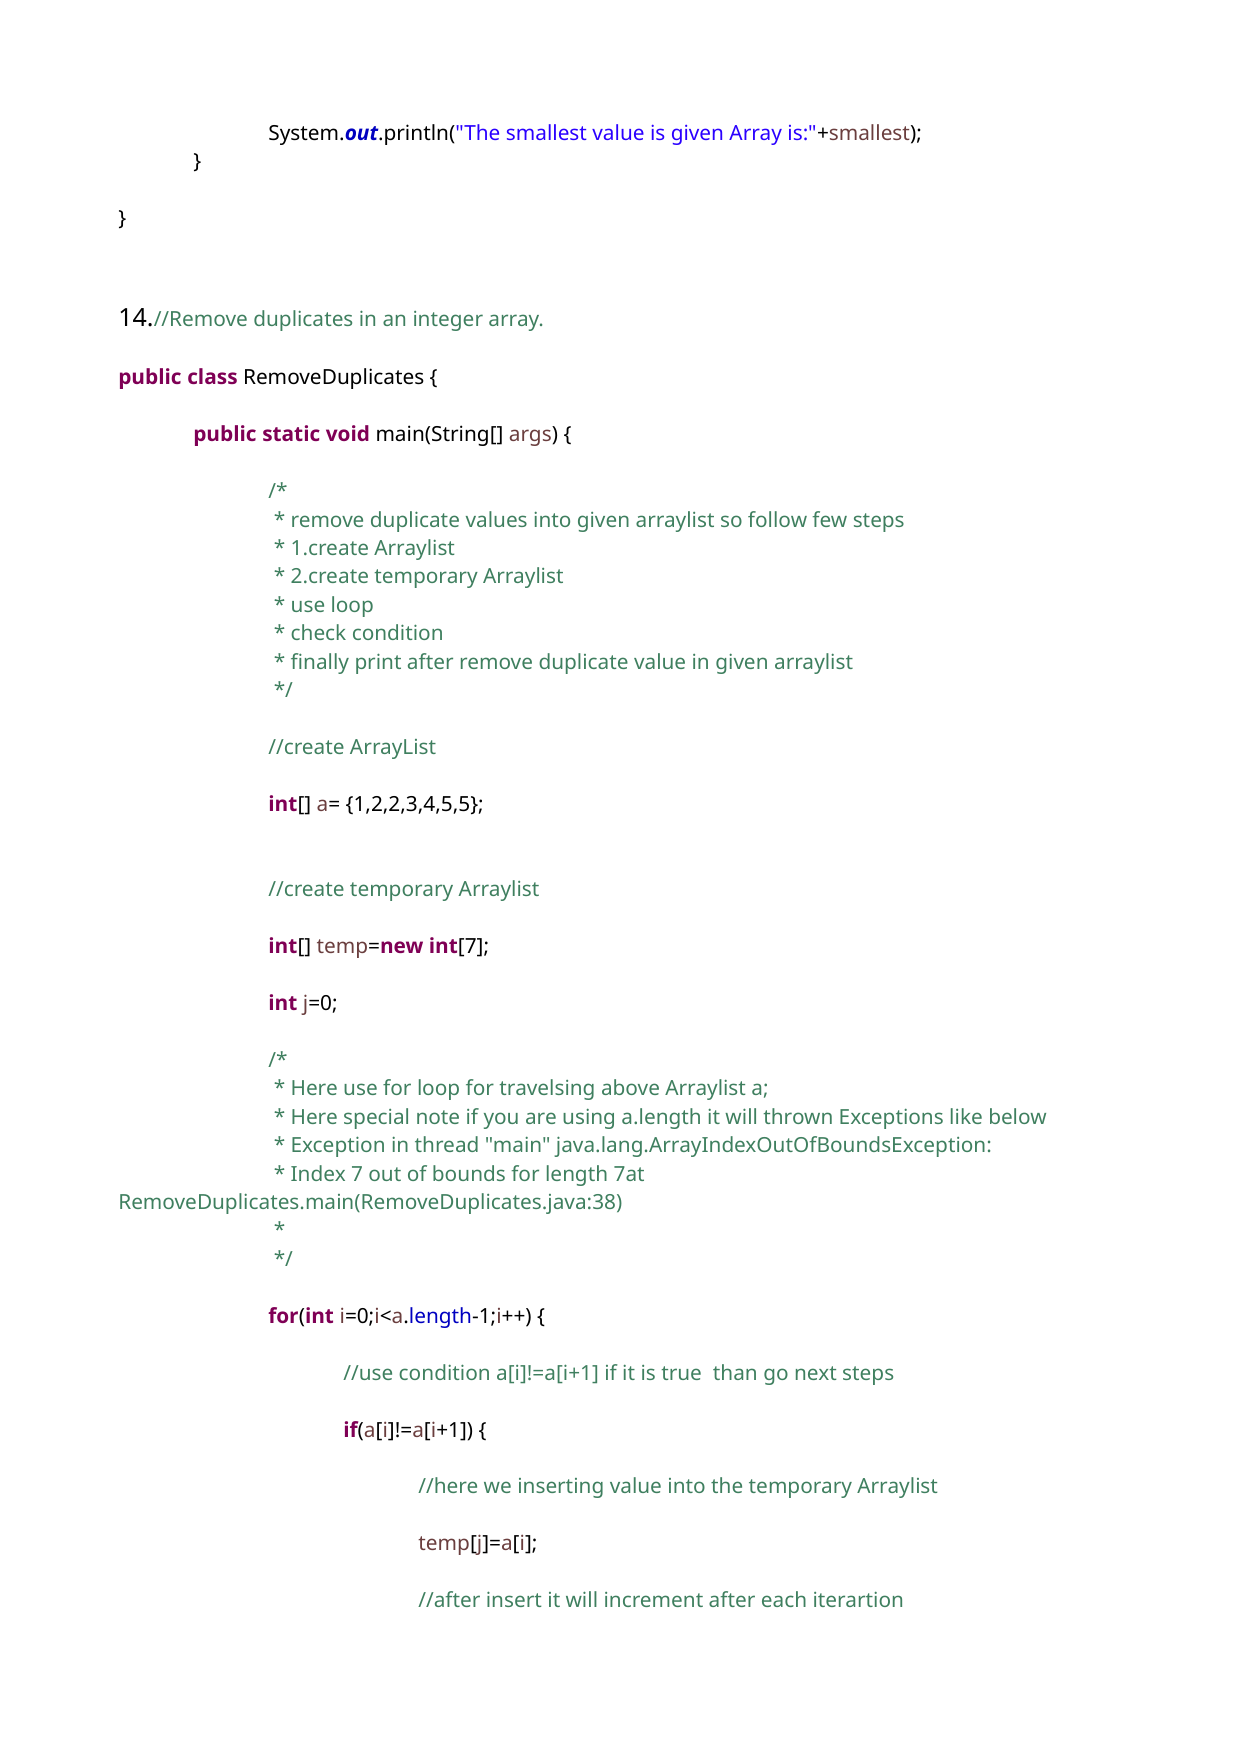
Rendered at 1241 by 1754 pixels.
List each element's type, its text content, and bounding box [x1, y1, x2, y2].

text /* [118, 476, 1122, 505]
text * Exception in thread "main" java.lang.ArrayIndexOutOfBoundsException: [118, 1130, 1122, 1159]
text * [118, 1216, 1122, 1244]
text public class RemoveDuplicates { [118, 362, 1122, 391]
text } [118, 203, 1122, 232]
text /* [118, 1045, 1122, 1073]
text * use loop [118, 590, 1122, 618]
text } [118, 147, 1122, 175]
text int[] a= {1,2,2,3,4,5,5}; [118, 789, 1122, 817]
text System.out.println("The smallest value is given Array is:"+smallest); [118, 118, 1122, 147]
text * remove duplicate values into given arraylist so follow few steps [118, 505, 1122, 533]
text temp[j]=a[i]; [118, 1528, 1122, 1557]
text if(a[i]!=a[i+1]) { [118, 1415, 1122, 1443]
text int[] temp=new int[7]; [118, 931, 1122, 960]
text */ [118, 675, 1122, 704]
text 14.//Remove duplicates in an integer array. [118, 300, 1122, 334]
text * Here special note if you are using a.length it will thrown Exceptions like below [118, 1102, 1122, 1130]
text //here we inserting value into the temporary Arraylist [118, 1472, 1122, 1500]
text * 2.create temporary Arraylist [118, 562, 1122, 590]
text //after insert it will increment after each iterartion [118, 1585, 1122, 1614]
text //create temporary Arraylist [118, 874, 1122, 903]
text * check condition [118, 618, 1122, 647]
text * finally print after remove duplicate value in given arraylist [118, 647, 1122, 675]
text * Here use for loop for travelsing above Arraylist a; [118, 1073, 1122, 1102]
text */ [118, 1244, 1122, 1272]
text for(int i=0;i<a.length-1;i++) { [118, 1301, 1122, 1329]
text //use condition a[i]!=a[i+1] if it is true than go next steps [118, 1358, 1122, 1386]
text * 1.create Arraylist [118, 533, 1122, 562]
text //create ArrayList [118, 732, 1122, 761]
text * Index 7 out of bounds for length 7at RemoveDuplicates.main(RemoveDuplicates.java:38) [118, 1159, 1122, 1216]
text public static void main(String[] args) { [118, 419, 1122, 448]
text int j=0; [118, 988, 1122, 1017]
